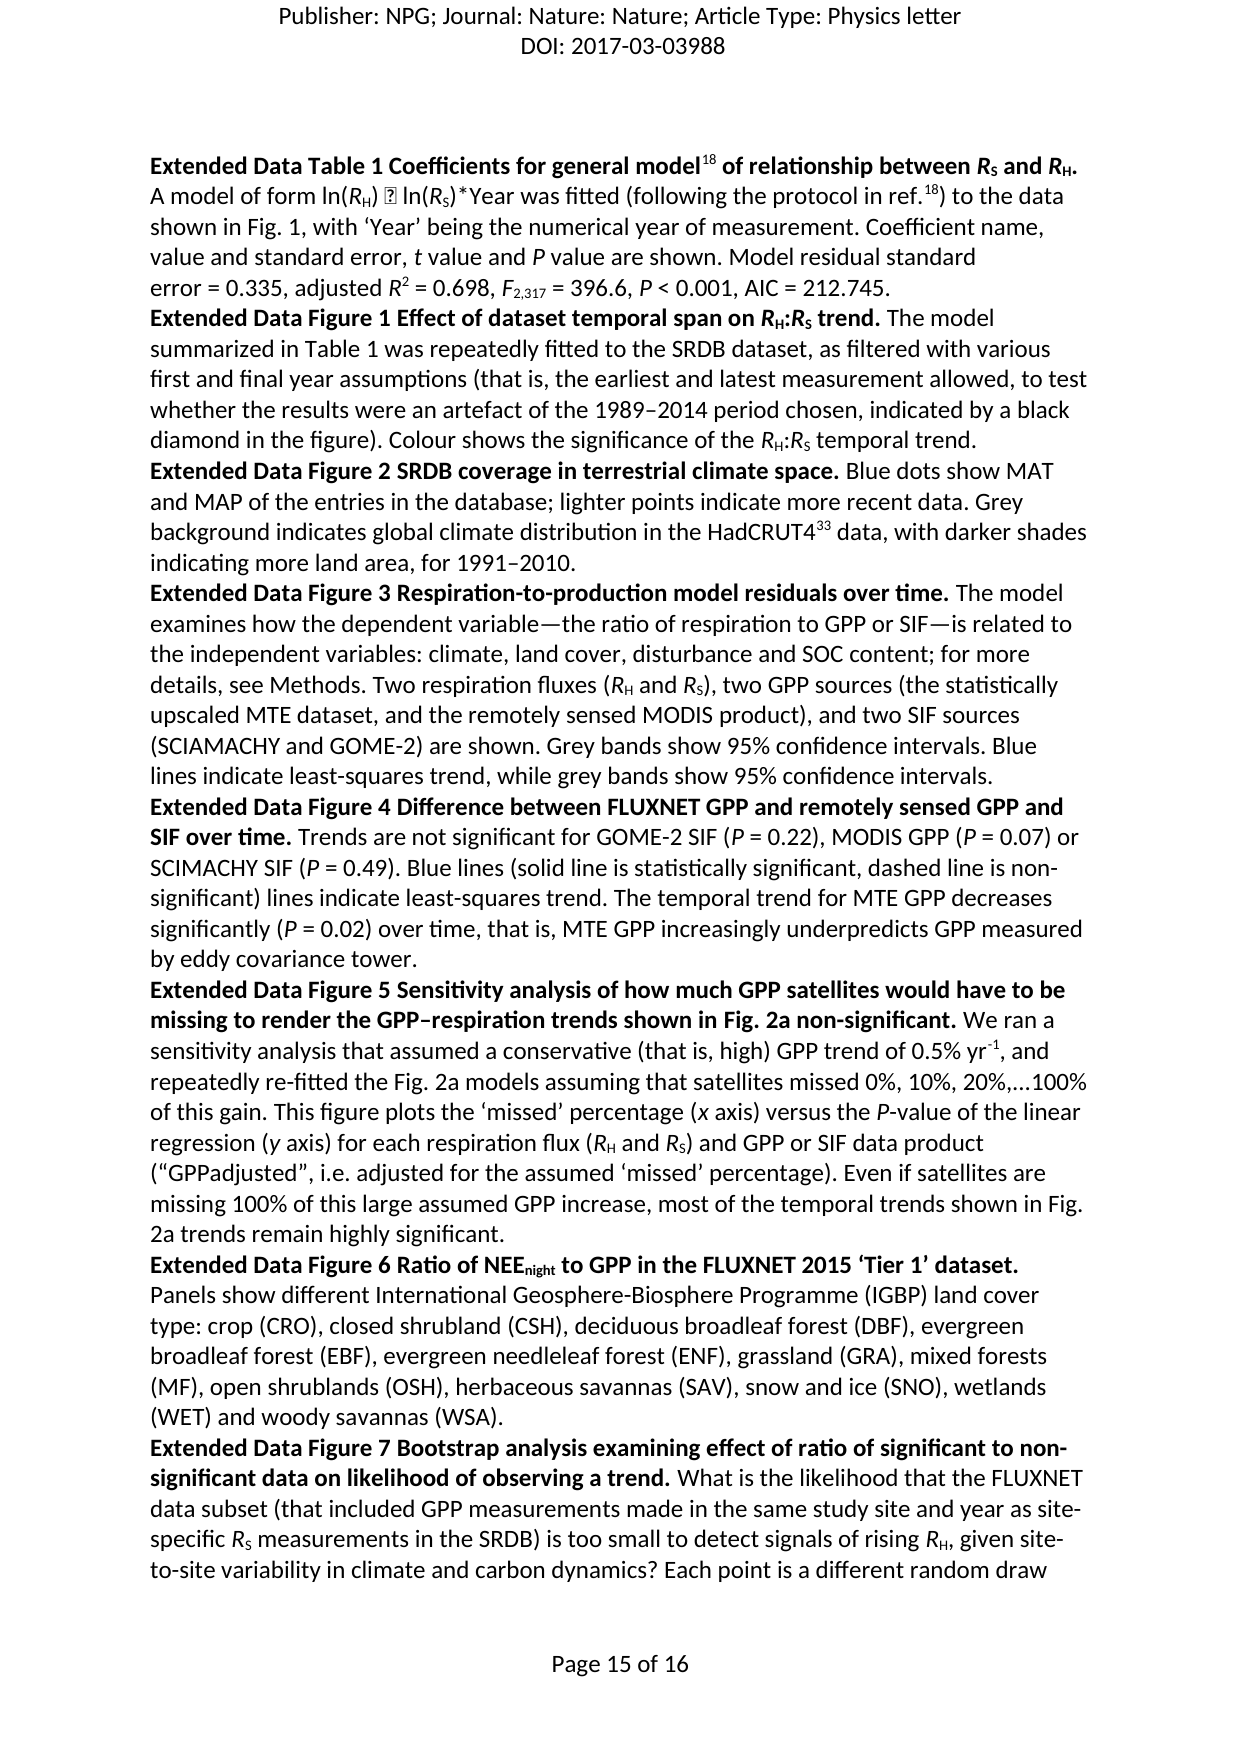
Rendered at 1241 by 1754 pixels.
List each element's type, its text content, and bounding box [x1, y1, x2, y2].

text Extended Data Figure 1 Effect of dataset temporal span on RH:RS trend. The model summarized in Table 1 was repeatedly fitted to the SRDB dataset, as filtered with various first and final year assumptions (that is, the earliest and latest measurement allowed, to test whether the results were an artefact of the 1989–2014 period chosen, indicated by a black diamond in the figure). Colour shows the significance of the RH:RS temporal trend. [150, 303, 1090, 455]
text Extended Data Figure 6 Ratio of NEEnight to GPP in the FLUXNET 2015 ‘Tier 1’ dataset. Panels show different International Geosphere-Biosphere Programme (IGBP) land cover type: crop (CRO), closed shrubland (CSH), deciduous broadleaf forest (DBF), evergreen broadleaf forest (EBF), evergreen needleleaf forest (ENF), grassland (GRA), mixed forests (MF), open shrublands (OSH), herbaceous savannas (SAV), snow and ice (SNO), wetlands (WET) and woody savannas (WSA). [150, 1249, 1090, 1432]
text Extended Data Figure 3 Respiration-to-production model residuals over time. The model examines how the dependent variable—the ratio of respiration to GPP or SIF—is related to the independent variables: climate, land cover, disturbance and SOC content; for more details, see Methods. Two respiration fluxes (RH and RS), two GPP sources (the statistically upscaled MTE dataset, and the remotely sensed MODIS product), and two SIF sources (SCIAMACHY and GOME-2) are shown. Grey bands show 95% confidence intervals. Blue lines indicate least-squares trend, while grey bands show 95% confidence intervals. [150, 577, 1090, 791]
text Extended Data Figure 5 Sensitivity analysis of how much GPP satellites would have to be missing to render the GPP–respiration trends shown in Fig. 2a non-significant. We ran a sensitivity analysis that assumed a conservative (that is, high) GPP trend of 0.5% yr-1, and repeatedly re-fitted the Fig. 2a models assuming that satellites missed 0%, 10%, 20%,...100% of this gain. This figure plots the ‘missed’ percentage (x axis) versus the P-value of the linear regression (y axis) for each respiration flux (RH and RS) and GPP or SIF data product (“GPPadjusted”, i.e. adjusted for the assumed ‘missed’ percentage). Even if satellites are missing 100% of this large assumed GPP increase, most of the temporal trends shown in Fig. 2a trends remain highly significant. [150, 974, 1090, 1249]
text Extended Data Figure 2 SRDB coverage in terrestrial climate space. Blue dots show MAT and MAP of the entries in the database; lighter points indicate more recent data. Grey background indicates global climate distribution in the HadCRUT433 data, with darker shades indicating more land area, for 1991–2010. [150, 455, 1090, 577]
text A model of form ln(RH)  ln(RS)*Year was fitted (following the protocol in ref.18) to the data shown in Fig. 1, with ‘Year’ being the numerical year of measurement. Coefficient name, value and standard error, t value and P value are shown. Model residual standard error = 0.335, adjusted R2 = 0.698, F2,317 = 396.6, P < 0.001, AIC = 212.745. [150, 181, 1090, 303]
text Extended Data Table 1 Coefficients for general model18 of relationship between RS and RH. [150, 150, 1090, 181]
text Extended Data Figure 4 Difference between FLUXNET GPP and remotely sensed GPP and SIF over time. Trends are not significant for GOME-2 SIF (P = 0.22), MODIS GPP (P = 0.07) or SCIMACHY SIF (P = 0.49). Blue lines (solid line is statistically significant, dashed line is non-significant) lines indicate least-squares trend. The temporal trend for MTE GPP decreases significantly (P = 0.02) over time, that is, MTE GPP increasingly underpredicts GPP measured by eddy covariance tower. [150, 791, 1090, 974]
text Extended Data Figure 7 Bootstrap analysis examining effect of ratio of significant to non-significant data on likelihood of observing a trend. What is the likelihood that the FLUXNET data subset (that included GPP measurements made in the same study site and year as site-specific RS measurements in the SRDB) is too small to detect signals of rising RH, given site-to-site variability in climate and carbon dynamics? Each point is a different random draw [150, 1432, 1090, 1584]
